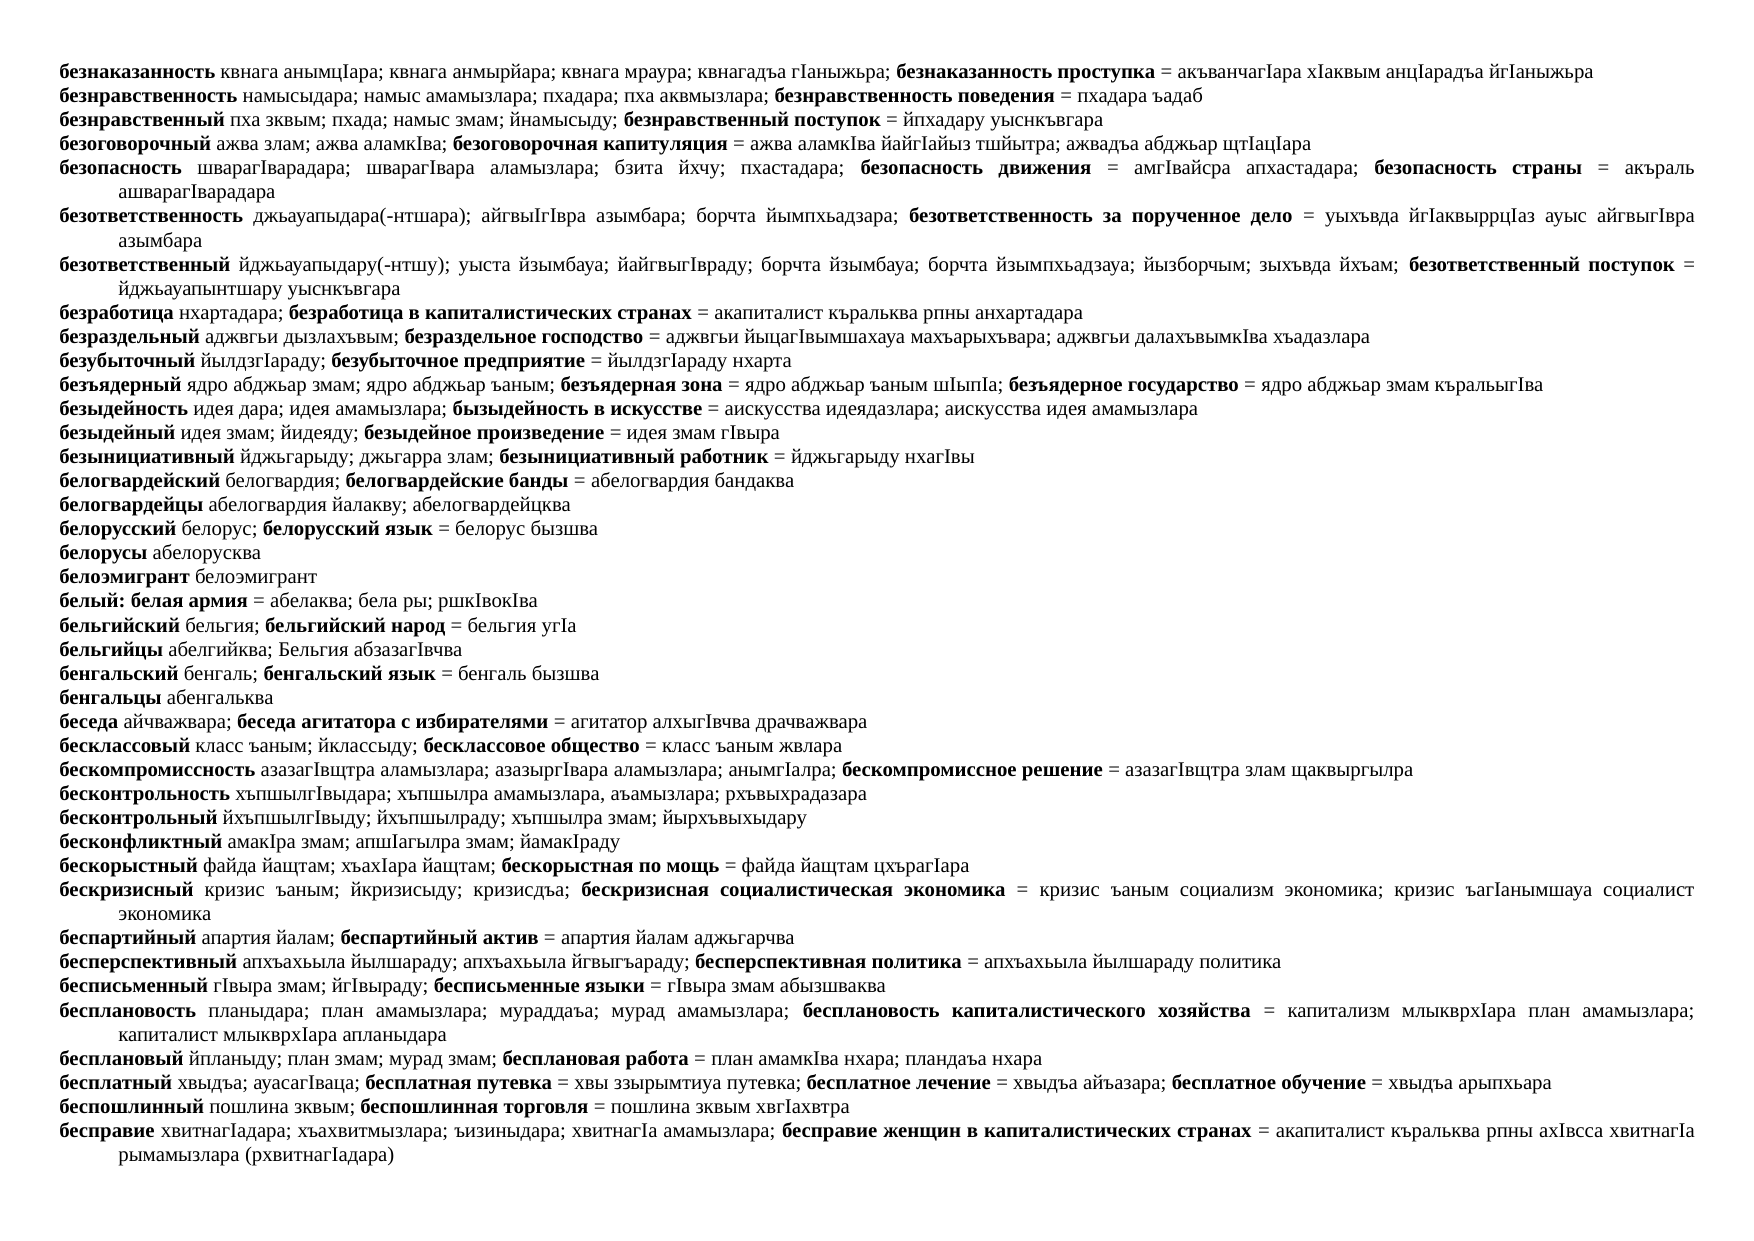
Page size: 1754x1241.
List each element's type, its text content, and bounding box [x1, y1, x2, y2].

text бесконфликтный амакIра змам; апшIагылра змам; йамакIраду [59, 829, 1695, 853]
text бесплановый йпланыду; план змам; мурад змам; бесплановая работа = план амамкIва нхара; пландаъа нхара [59, 1046, 1695, 1070]
text безнравственность намысыдара; намыс амамызлара; пхадара; пха аквмызлара; безнравственность поведения = пхадара ъадаб [59, 83, 1695, 107]
text белый: белая армия = абелаква; бела ры; ршкIвокIва [59, 588, 1695, 612]
text безыдейный идея змам; йидеяду; безыдейное произведение = идея змам гIвыра [59, 420, 1695, 444]
text бесплановость планыдара; план амамызлара; мураддаъа; мурад амамызлара; бесплановость капиталистического хозяйства = капитализм млыкврхIара план амамызлара; капиталист млыкврхIара апланыдара [59, 997, 1695, 1046]
text бескризисный кризис ъаным; йкризисыду; кризисдъа; бескризисная социалистическая экономика = кризис ъаным социализм экономика; кризис ъагIанымшауа социалист экономика [59, 877, 1695, 925]
text безынициативный йджьгарыду; джьгарра злам; безынициативный работник = йджьгарыду нхагIвы [59, 444, 1695, 468]
text беспошлинный пошлина зквым; беспошлинная торговля = пошлина зквым хвгIахвтра [59, 1094, 1695, 1118]
text белогвардейцы абелогвардия йалакву; абелогвардейцква [59, 492, 1695, 516]
text бельгийцы абелгийква; Бельгия абзазагIвчва [59, 637, 1695, 661]
text бесправие хвитнагIадара; хъахвитмызлара; ъизиныдара; хвитнагIа амамызлара; бесправие женщин в капиталистических странах = акапиталист къральква рпны ахIвсса хвитнагIа рымамызлара (рхвитнагIадара) [59, 1118, 1695, 1166]
text безработица нхартадара; безработица в капиталистических странах = акапиталист къральква рпны анхартадара [59, 300, 1695, 324]
text бенгальцы абенгальква [59, 685, 1695, 709]
text беседа айчважвара; беседа агитатора с избирателями = агитатор алхыгIвчва драчважвара [59, 709, 1695, 733]
text бесплатный хвыдъа; ауасагIваца; бесплатная путевка = хвы ззырымтиуа путевка; бесплатное лечение = хвыдъа айъазара; бесплатное обучение = хвыдъа арыпхьара [59, 1070, 1695, 1094]
text безответственный йджьауапыдару(-нтшу); уыста йзымбауа; йайгвыгIвраду; борчта йзымбауа; борчта йзымпхьадзауа; йызборчым; зыхъвда йхъам; безответственный поступок = йджьауапынтшару уыснкъвгара [59, 252, 1695, 300]
text белогвардейский белогвардия; белогвардейские банды = абелогвардия бандаква [59, 468, 1695, 492]
text беспартийный апартия йалам; беспартийный актив = апартия йалам аджьгарчва [59, 925, 1695, 949]
text безыдейность идея дара; идея амамызлара; бызыдейность в искусстве = аискусства идеядазлара; аискусства идея амамызлара [59, 396, 1695, 420]
text бенгальский бенгаль; бенгальский язык = бенгаль бызшва [59, 661, 1695, 685]
text бесконтрольный йхъпшылгIвыду; йхъпшылраду; хъпшылра змам; йырхъвыхыдару [59, 805, 1695, 829]
text безнравственный пха зквым; пхада; намыс змам; йнамысыду; безнравственный поступок = йпхадару уыснкъвгара [59, 107, 1695, 131]
text бесперспективный апхъахьыла йылшараду; апхъахьыла йгвыгъараду; бесперспективная политика = апхъахьыла йылшараду политика [59, 949, 1695, 973]
text безъядерный ядро абджьар змам; ядро абджьар ъаным; безъядерная зона = ядро абджьар ъаным шIыпIа; безъядерное государство = ядро абджьар змам къральыгIва [59, 372, 1695, 396]
text бесклассовый класс ъаным; йклассыду; бесклассовое общество = класс ъаным жвлара [59, 733, 1695, 757]
text бесписьменный гIвыра змам; йгIвыраду; бесписьменные языки = гIвыра змам абызшваква [59, 973, 1695, 997]
text белорусы абелорусква [59, 540, 1695, 564]
text белорусский белорус; белорусский язык = белорус бызшва [59, 516, 1695, 540]
text бесконтрольность хъпшылгIвыдара; хъпшылра амамызлара, аъамызлара; рхъвыхрадазара [59, 781, 1695, 805]
text белоэмигрант белоэмигрант [59, 564, 1695, 588]
text безубыточный йылдзгIараду; безубыточное предприятие = йылдзгIараду нхарта [59, 348, 1695, 372]
text бескомпромиссность азазагIвщтра аламызлара; азазыргIвара аламызлара; анымгIалра; бескомпромиссное решение = азазагIвщтра злам щаквыргылра [59, 757, 1695, 781]
text бельгийский бельгия; бельгийский народ = бельгия угIа [59, 612, 1695, 637]
text безответственность джьауапыдара(-нтшара); айгвыIгIвра азымбара; борчта йымпхьадзара; безответственность за порученное дело = уыхъвда йгIаквыррцIаз ауыс айгвыгIвра азымбара [59, 203, 1695, 252]
text безопасность шварагIварадара; шварагIвара аламызлара; бзита йхчу; пхастадара; безопасность движения = амгIвайсра апхастадара; безопасность страны = акъраль ашварагIварадара [59, 155, 1695, 203]
text бескорыстный файда йащтам; хъахIара йащтам; бескорыстная по мощь = файда йащтам цхърагIара [59, 853, 1695, 877]
text безраздельный аджвгьи дызлахъвым; безраздельное господство = аджвгьи йыцагIвымшахауа махъарыхъвара; аджвгьи далахъвымкIва хъадазлара [59, 324, 1695, 348]
text безнаказанность квнага анымцIара; квнага анмырйара; квнага мраура; квнагадъа гIаныжьра; безнаказанность проступка = акъванчагIара хIаквым анцIарадъа йгIаныжьра [59, 59, 1695, 83]
text безоговорочный ажва злам; ажва аламкIва; безоговорочная капитуляция = ажва аламкIва йайгIайыз тшйытра; ажвадъа абджьар щтIацIара [59, 131, 1695, 155]
